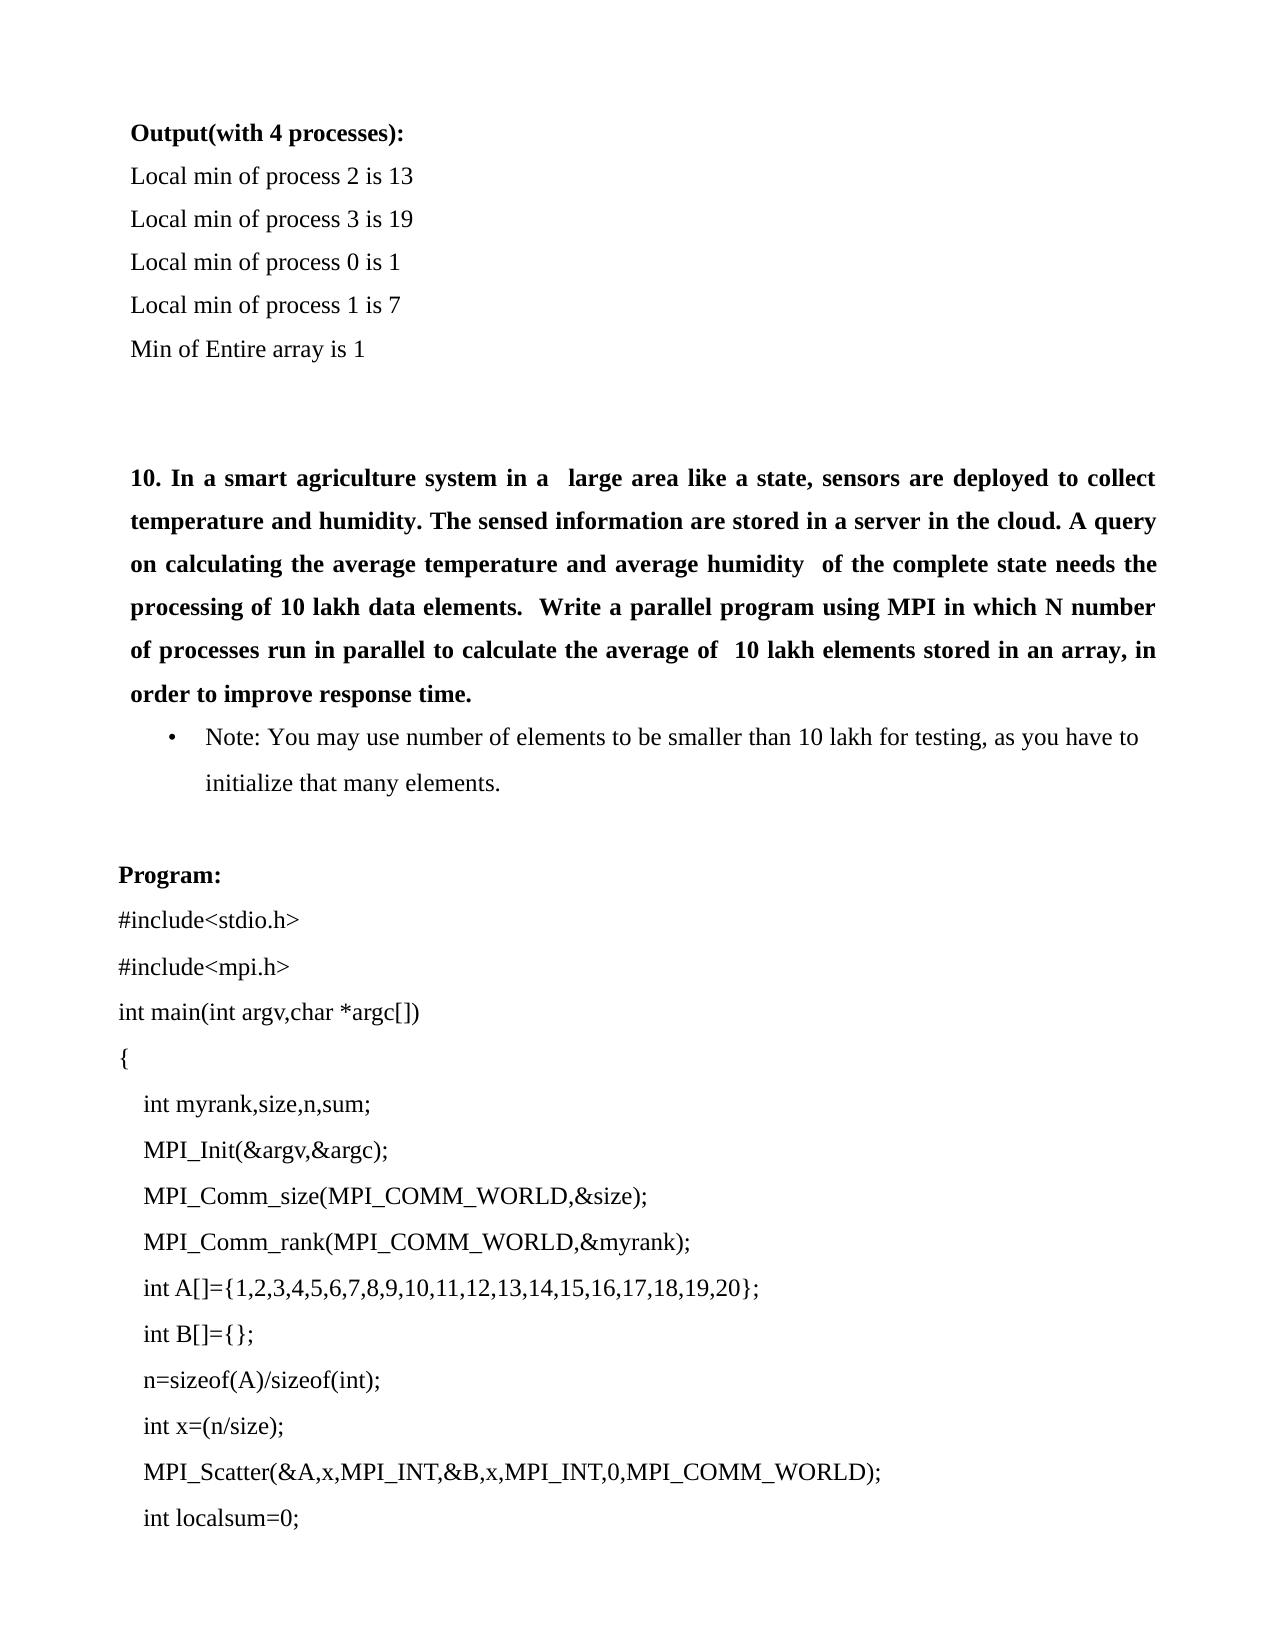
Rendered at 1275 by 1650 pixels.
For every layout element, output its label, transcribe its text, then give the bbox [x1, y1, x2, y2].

text MPI_Comm_rank(MPI_COMM_WORLD,&myrank); [118, 1227, 1149, 1256]
text n=sizeof(A)/sizeof(int); [118, 1365, 1149, 1394]
text Local min of process 3 is 19 [130, 204, 1157, 233]
text int main(int argv,char *argc[]) [118, 997, 1149, 1026]
text MPI_Comm_size(MPI_COMM_WORLD,&size); [118, 1181, 1149, 1210]
text #include<stdio.h> [118, 906, 1149, 934]
text { [118, 1043, 1149, 1072]
text int x=(n/size); [118, 1411, 1149, 1440]
text Min of Entire array is 1 [130, 334, 1157, 362]
text int A[]={1,2,3,4,5,6,7,8,9,10,11,12,13,14,15,16,17,18,19,20}; [118, 1273, 1149, 1302]
text MPI_Scatter(&A,x,MPI_INT,&B,x,MPI_INT,0,MPI_COMM_WORLD); [118, 1457, 1149, 1486]
text • Note: You may use number of elements to be smaller than 10 lakh for testing, as you have to initialize that many elements. [168, 722, 1149, 797]
text 10. In a smart agriculture system in a large area like a state, sensors are deployed to collect temperature and humidity. The sensed information are stored in a server in the cloud. A query on calculating the average temperature and average humidity of the complete state needs the processing of 10 lakh data elements. Write a parallel program using MPI in which N number of processes run in parallel to calculate the average of 10 lakh elements stored in an array, in order to improve response time. [130, 463, 1157, 707]
text int localsum=0; [118, 1503, 1149, 1532]
text MPI_Init(&argv,&argc); [118, 1135, 1149, 1164]
text Local min of process 2 is 13 [130, 161, 1157, 190]
text Program: [118, 860, 1149, 888]
text Local min of process 0 is 1 [130, 247, 1157, 276]
text Local min of process 1 is 7 [130, 291, 1157, 319]
text #include<mpi.h> [118, 952, 1149, 980]
text int B[]={}; [118, 1319, 1149, 1348]
text Output(with 4 processes): [130, 118, 1157, 147]
text int myrank,size,n,sum; [118, 1089, 1149, 1118]
